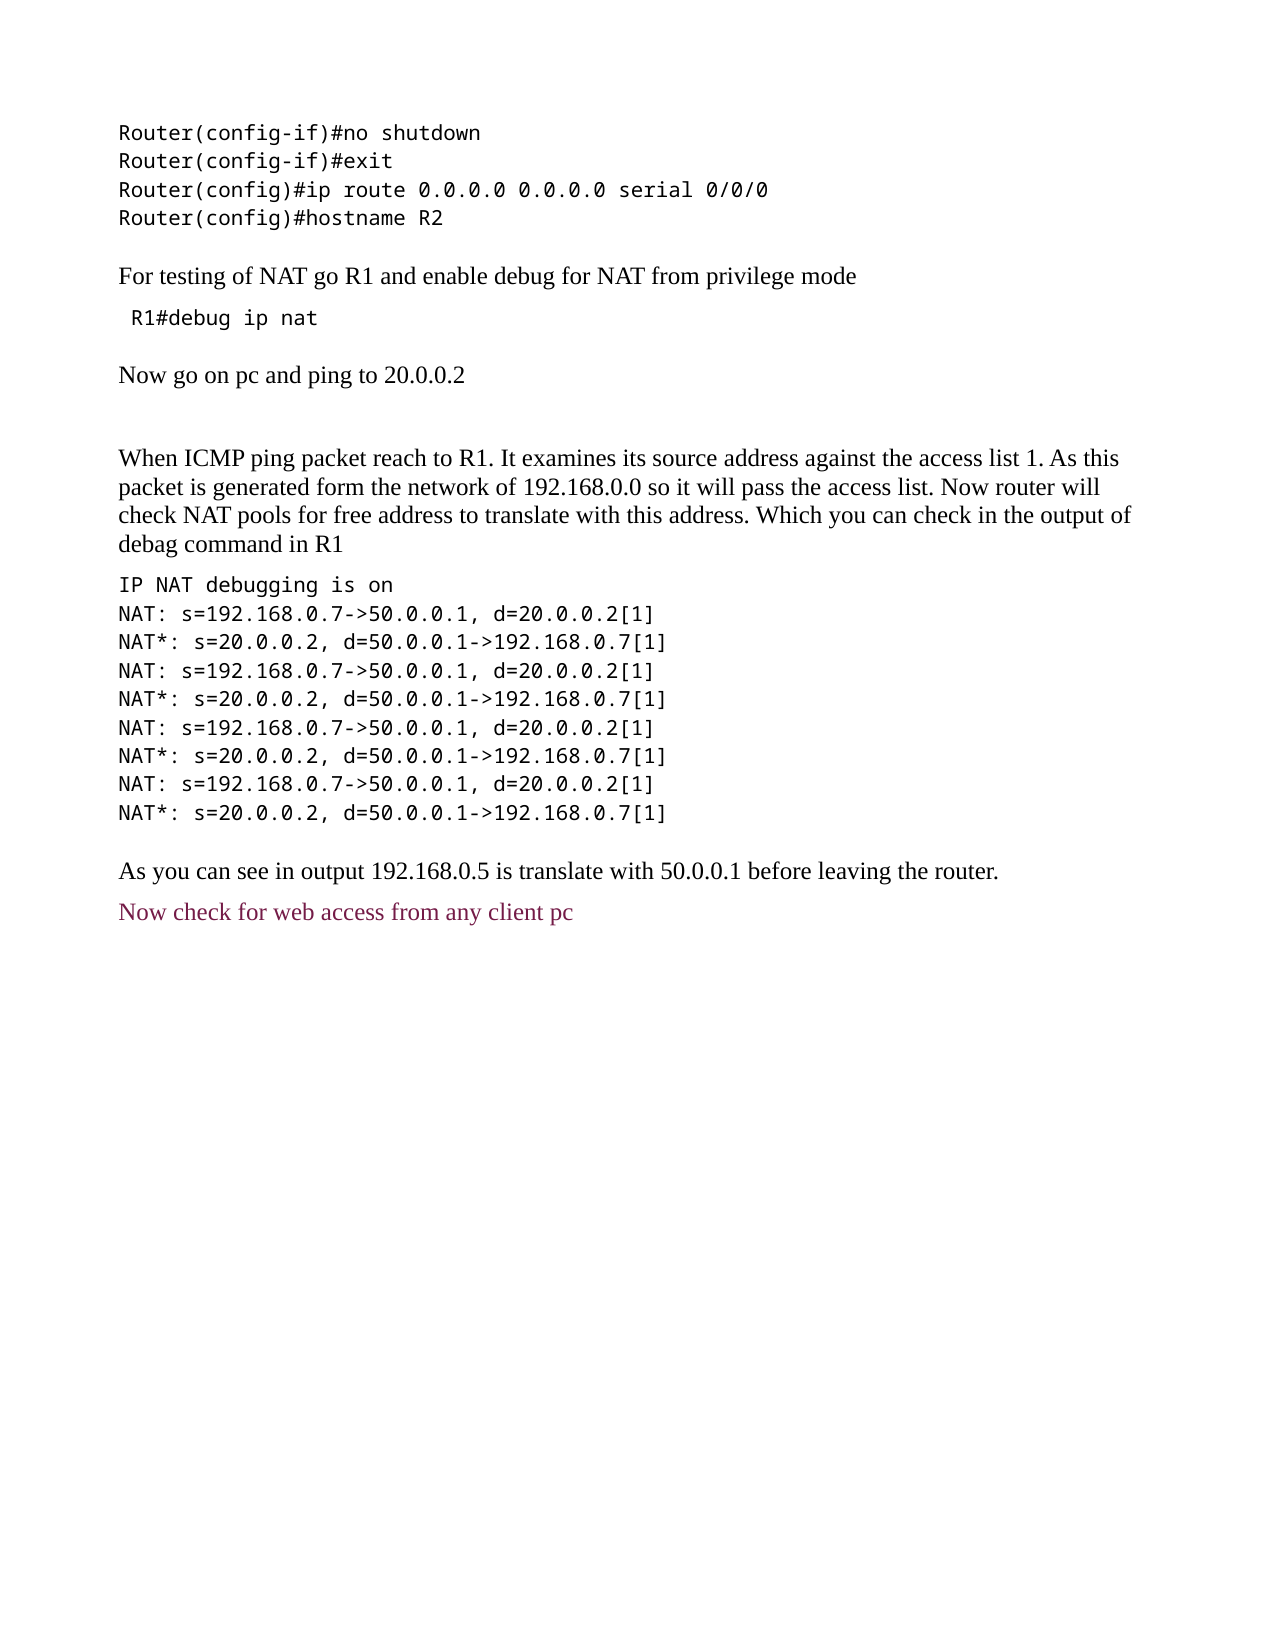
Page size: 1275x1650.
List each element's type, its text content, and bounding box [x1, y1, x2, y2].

text NAT*: s=20.0.0.2, d=50.0.0.1->192.168.0.7[1] [118, 684, 1157, 713]
text As you can see in output 192.168.0.5 is translate with 50.0.0.1 before leaving the router. [118, 856, 1157, 885]
text NAT: s=192.168.0.7->50.0.0.1, d=20.0.0.2[1] [118, 599, 1157, 627]
text Router(config)#ip route 0.0.0.0 0.0.0.0 serial 0/0/0 [118, 175, 1157, 203]
text IP NAT debugging is on [118, 571, 1157, 599]
text NAT*: s=20.0.0.2, d=50.0.0.1->192.168.0.7[1] [118, 741, 1157, 769]
text Now go on pc and ping to 20.0.0.2 [118, 361, 1157, 389]
text For testing of NAT go R1 and enable debug for NAT from privilege mode [118, 261, 1157, 290]
text Now check for web access from any client pc [118, 897, 1157, 926]
text NAT*: s=20.0.0.2, d=50.0.0.1->192.168.0.7[1] [118, 798, 1157, 826]
text NAT: s=192.168.0.7->50.0.0.1, d=20.0.0.2[1] [118, 713, 1157, 741]
text NAT: s=192.168.0.7->50.0.0.1, d=20.0.0.2[1] [118, 769, 1157, 798]
text R1#debug ip nat [118, 303, 1157, 331]
text Router(config)#hostname R2 [118, 203, 1157, 232]
text NAT: s=192.168.0.7->50.0.0.1, d=20.0.0.2[1] [118, 656, 1157, 684]
text When ICMP ping packet reach to R1. It examines its source address against the access list 1. As this packet is generated form the network of 192.168.0.0 so it will pass the access list. Now router will check NAT pools for free address to translate with this address. Which you can check in the output of debag command in R1 [118, 443, 1157, 558]
text Router(config-if)#no shutdown [118, 118, 1157, 147]
text Router(config-if)#exit [118, 147, 1157, 175]
text NAT*: s=20.0.0.2, d=50.0.0.1->192.168.0.7[1] [118, 627, 1157, 656]
